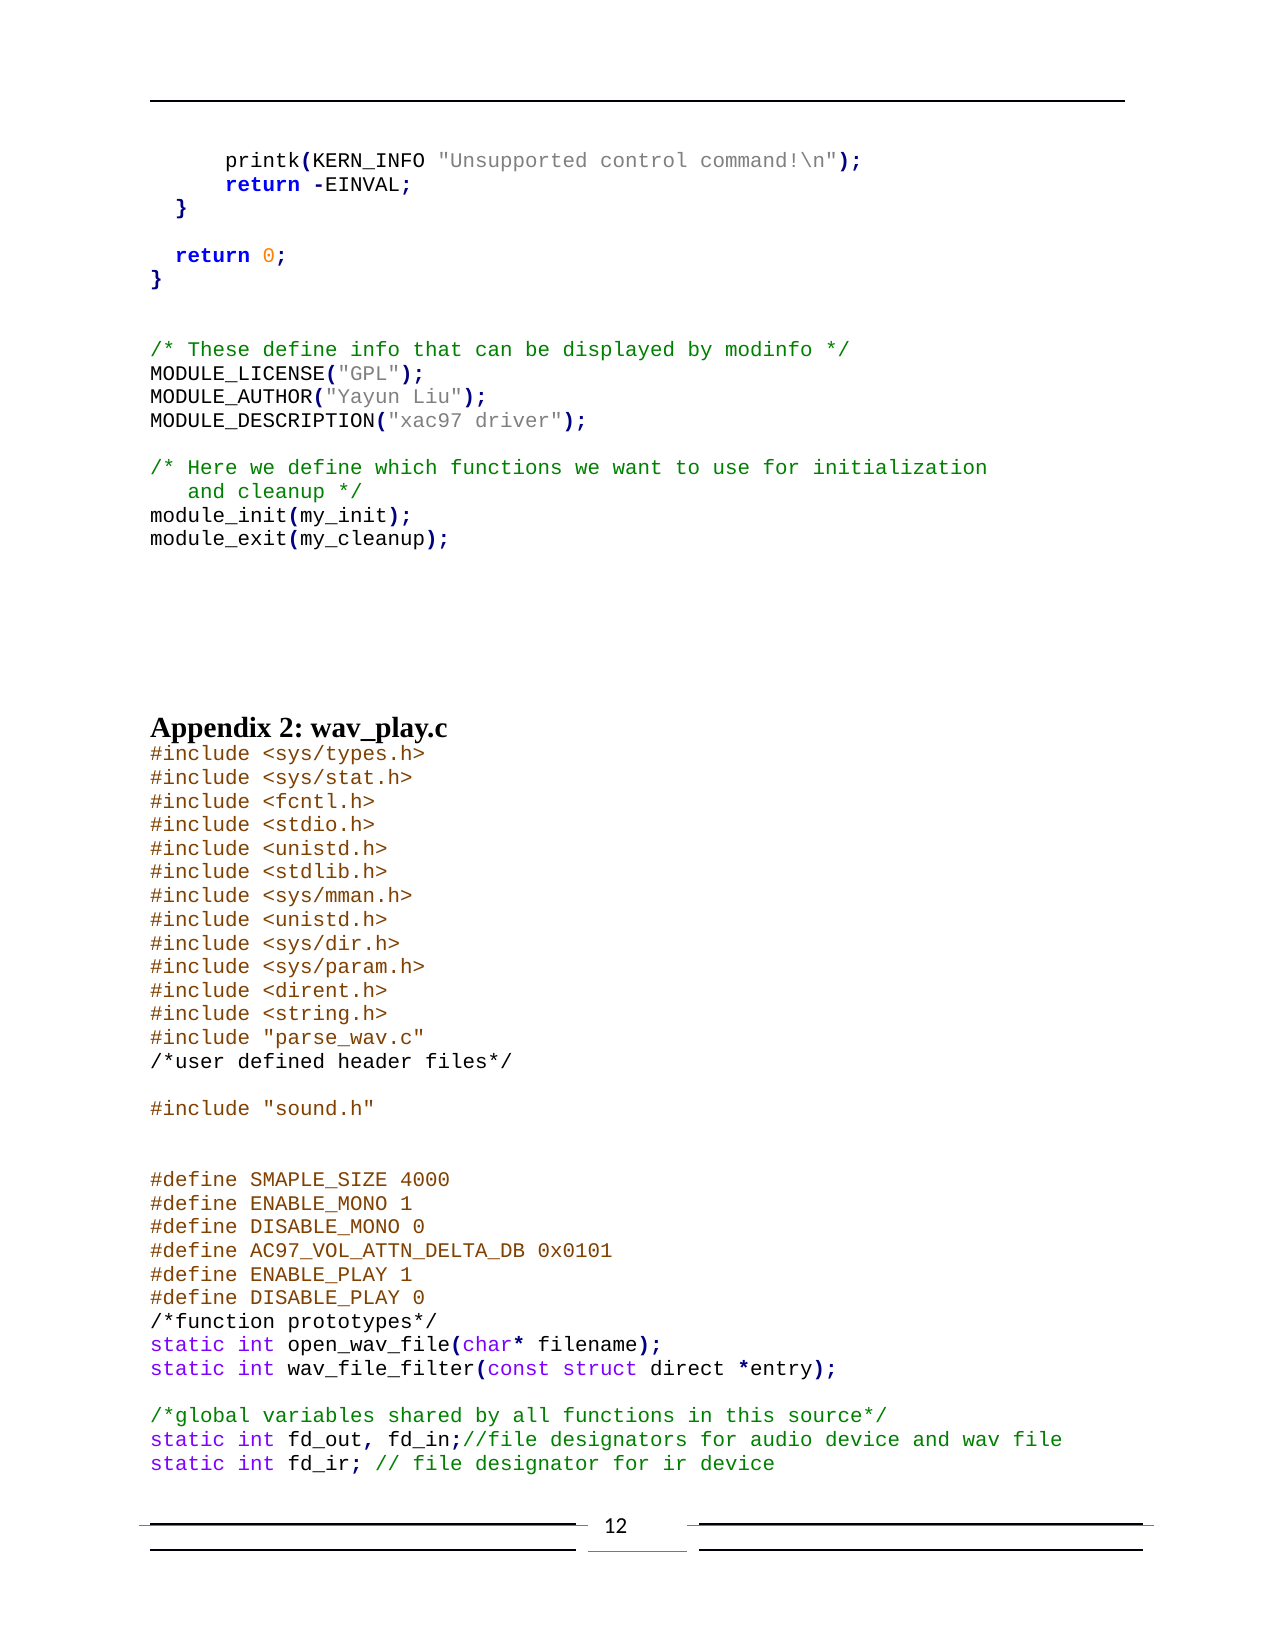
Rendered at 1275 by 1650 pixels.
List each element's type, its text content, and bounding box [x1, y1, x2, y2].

text module_exit(my_cleanup); [150, 528, 1125, 552]
text #include <string.h> [150, 1003, 1125, 1027]
text /* Here we define which functions we want to use for initialization [150, 457, 1125, 481]
text printk(KERN_INFO "Unsupported control command!\n"); [150, 150, 1125, 174]
text #include <fcntl.h> [150, 791, 1125, 814]
text MODULE_DESCRIPTION("xac97 driver"); [150, 410, 1125, 434]
text return 0; [150, 244, 1125, 268]
text #include <sys/dir.h> [150, 932, 1125, 956]
text #include <sys/mman.h> [150, 885, 1125, 909]
text static int open_wav_file(char* filename); [150, 1334, 1125, 1358]
text static int fd_ir; // file designator for ir device [150, 1453, 1125, 1476]
text #define DISABLE_PLAY 0 [150, 1287, 1125, 1311]
text #define ENABLE_PLAY 1 [150, 1263, 1125, 1287]
text /*function prototypes*/ [150, 1311, 1125, 1334]
text #define ENABLE_MONO 1 [150, 1193, 1125, 1216]
text MODULE_AUTHOR("Yayun Liu"); [150, 386, 1125, 410]
text #include "sound.h" [150, 1098, 1125, 1122]
text #include <unistd.h> [150, 909, 1125, 932]
text #include <sys/types.h> [150, 743, 1125, 767]
text static int fd_out, fd_in;//file designators for audio device and wav file [150, 1429, 1125, 1453]
text #define DISABLE_MONO 0 [150, 1216, 1125, 1240]
text #include <unistd.h> [150, 838, 1125, 862]
text } [150, 268, 1125, 292]
text #define AC97_VOL_ATTN_DELTA_DB 0x0101 [150, 1240, 1125, 1263]
text Appendix 2: wav_play.c [150, 710, 1125, 743]
text #include <dirent.h> [150, 980, 1125, 1003]
text return -EINVAL; [150, 174, 1125, 197]
text /*user defined header files*/ [150, 1051, 1125, 1074]
text MODULE_LICENSE("GPL"); [150, 363, 1125, 386]
text } [150, 197, 1125, 221]
text and cleanup */ [150, 481, 1125, 505]
text #include <sys/stat.h> [150, 767, 1125, 791]
text #define SMAPLE_SIZE 4000 [150, 1169, 1125, 1193]
text /* These define info that can be displayed by modinfo */ [150, 339, 1125, 363]
text module_init(my_init); [150, 505, 1125, 528]
text #include <stdlib.h> [150, 862, 1125, 885]
text /*global variables shared by all functions in this source*/ [150, 1405, 1125, 1429]
text #include <sys/param.h> [150, 956, 1125, 980]
text #include "parse_wav.c" [150, 1027, 1125, 1051]
text #include <stdio.h> [150, 814, 1125, 838]
text static int wav_file_filter(const struct direct *entry); [150, 1358, 1125, 1382]
